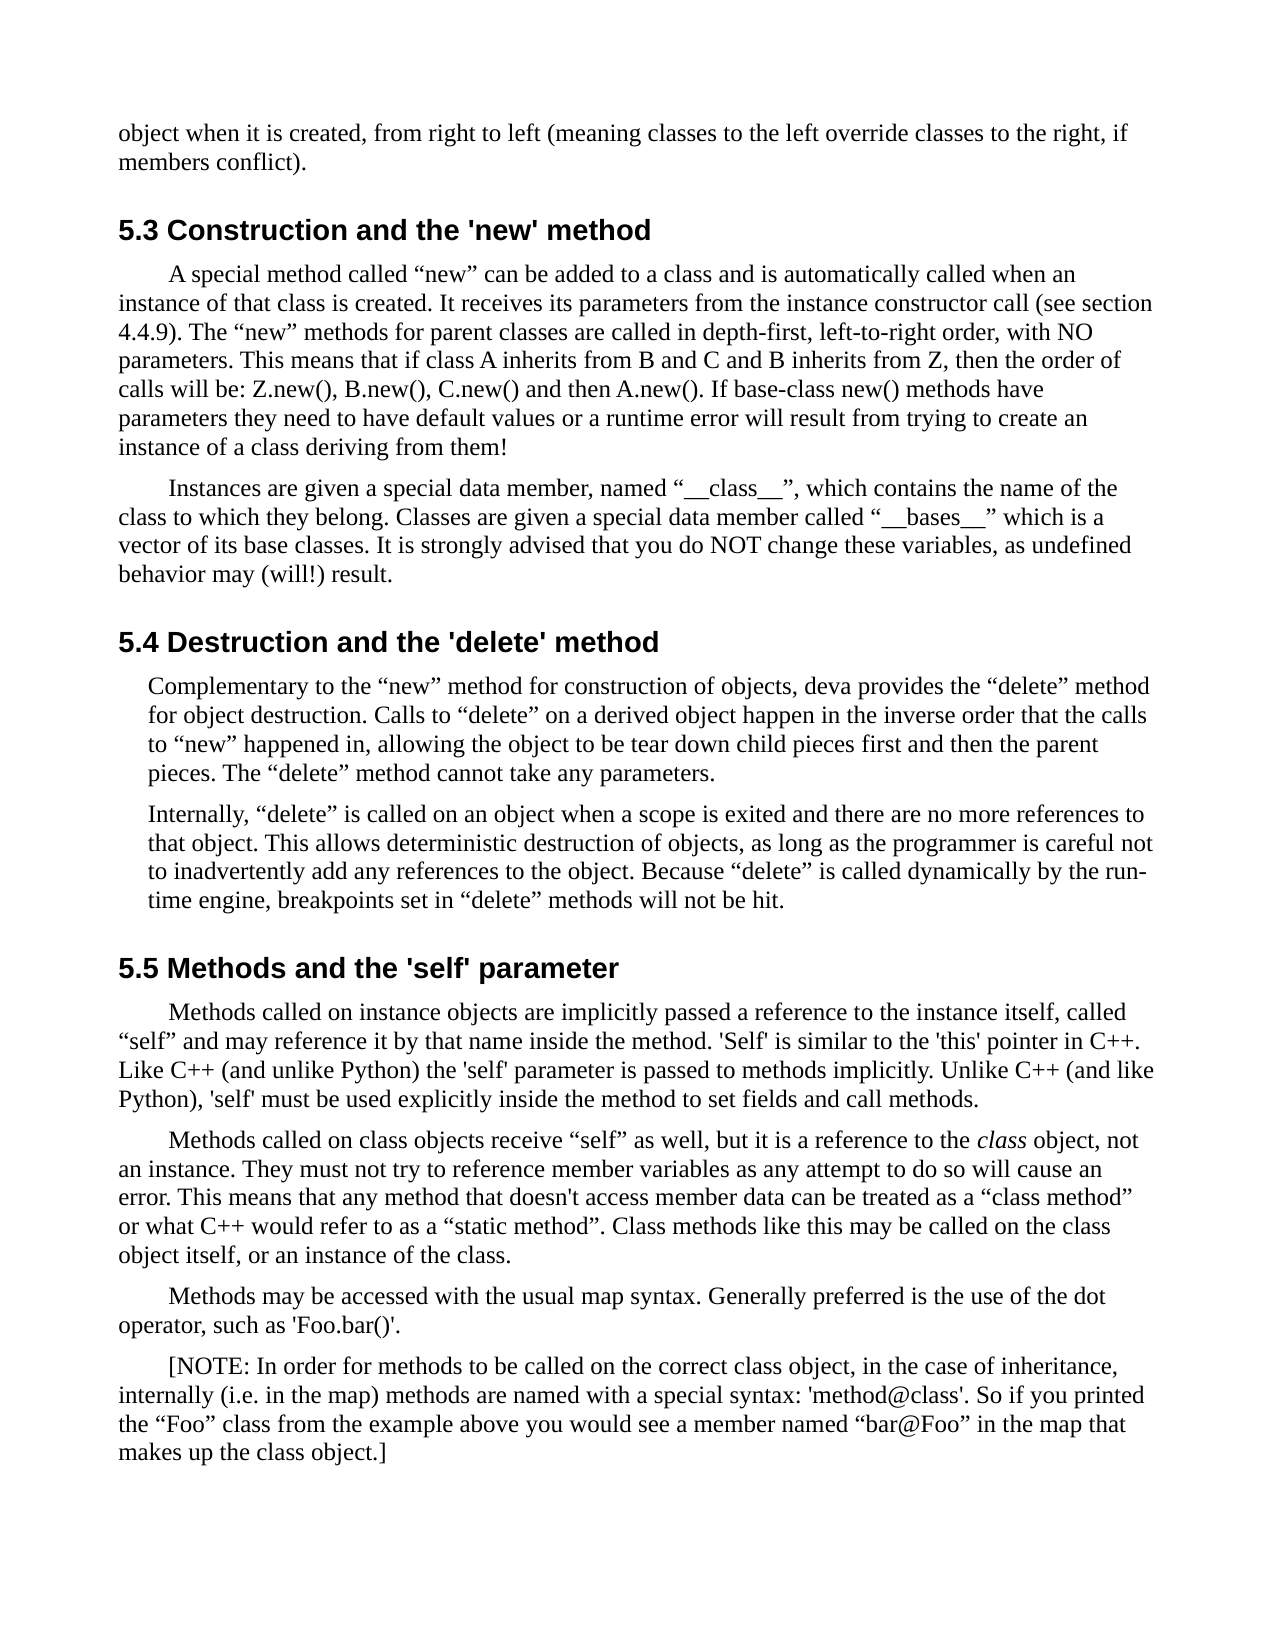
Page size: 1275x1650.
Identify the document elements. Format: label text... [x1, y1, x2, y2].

text Methods may be accessed with the usual map syntax. Generally preferred is the use of the dot operator, such as 'Foo.bar()'. [118, 1281, 1157, 1339]
text Complementary to the “new” method for construction of objects, deva provides the “delete” method for object destruction. Calls to “delete” on a derived object happen in the inverse order that the calls to “new” happened in, allowing the object to be tear down child pieces first and then the parent pieces. The “delete” method cannot take any parameters. [148, 671, 1157, 786]
text Methods called on class objects receive “self” as well, but it is a reference to the class object, not an instance. They must not try to reference member variables as any attempt to do so will cause an error. This means that any method that doesn't access member data can be treated as a “class method” or what C++ would refer to as a “static method”. Class methods like this may be called on the class object itself, or an instance of the class. [118, 1125, 1157, 1269]
text object when it is created, from right to left (meaning classes to the left override classes to the right, if members conflict). [118, 118, 1157, 176]
subtitle 5.5 Methods and the 'self' parameter [118, 951, 1157, 985]
text Internally, “delete” is called on an object when a scope is exited and there are no more references to that object. This allows deterministic destruction of objects, as long as the programmer is careful not to inadvertently add any references to the object. Because “delete” is called dynamically by the run-time engine, breakpoints set in “delete” methods will not be hit. [148, 799, 1157, 914]
text [NOTE: In order for methods to be called on the correct class object, in the case of inheritance, internally (i.e. in the map) methods are named with a special syntax: 'method@class'. So if you printed the “Foo” class from the example above you would see a member named “bar@Foo” in the map that makes up the class object.] [118, 1351, 1157, 1466]
text Methods called on instance objects are implicitly passed a reference to the instance itself, called “self” and may reference it by that name inside the method. 'Self' is similar to the 'this' pointer in C++. Like C++ (and unlike Python) the 'self' parameter is passed to methods implicitly. Unlike C++ (and like Python), 'self' must be used explicitly inside the method to set fields and call methods. [118, 997, 1157, 1112]
text A special method called “new” can be added to a class and is automatically called when an instance of that class is created. It receives its parameters from the instance constructor call (see section 4.4.9). The “new” methods for parent classes are called in depth-first, left-to-right order, with NO parameters. This means that if class A inherits from B and C and B inherits from Z, then the order of calls will be: Z.new(), B.new(), C.new() and then A.new(). If base-class new() methods have parameters they need to have default values or a runtime error will result from trying to create an instance of a class deriving from them! [118, 259, 1157, 460]
text Instances are given a special data member, named “__class__”, which contains the name of the class to which they belong. Classes are given a special data member called “__bases__” which is a vector of its base classes. It is strongly advised that you do NOT change these variables, as undefined behavior may (will!) result. [118, 473, 1157, 588]
subtitle 5.4 Destruction and the 'delete' method [118, 625, 1157, 659]
subtitle 5.3 Construction and the 'new' method [118, 213, 1157, 247]
